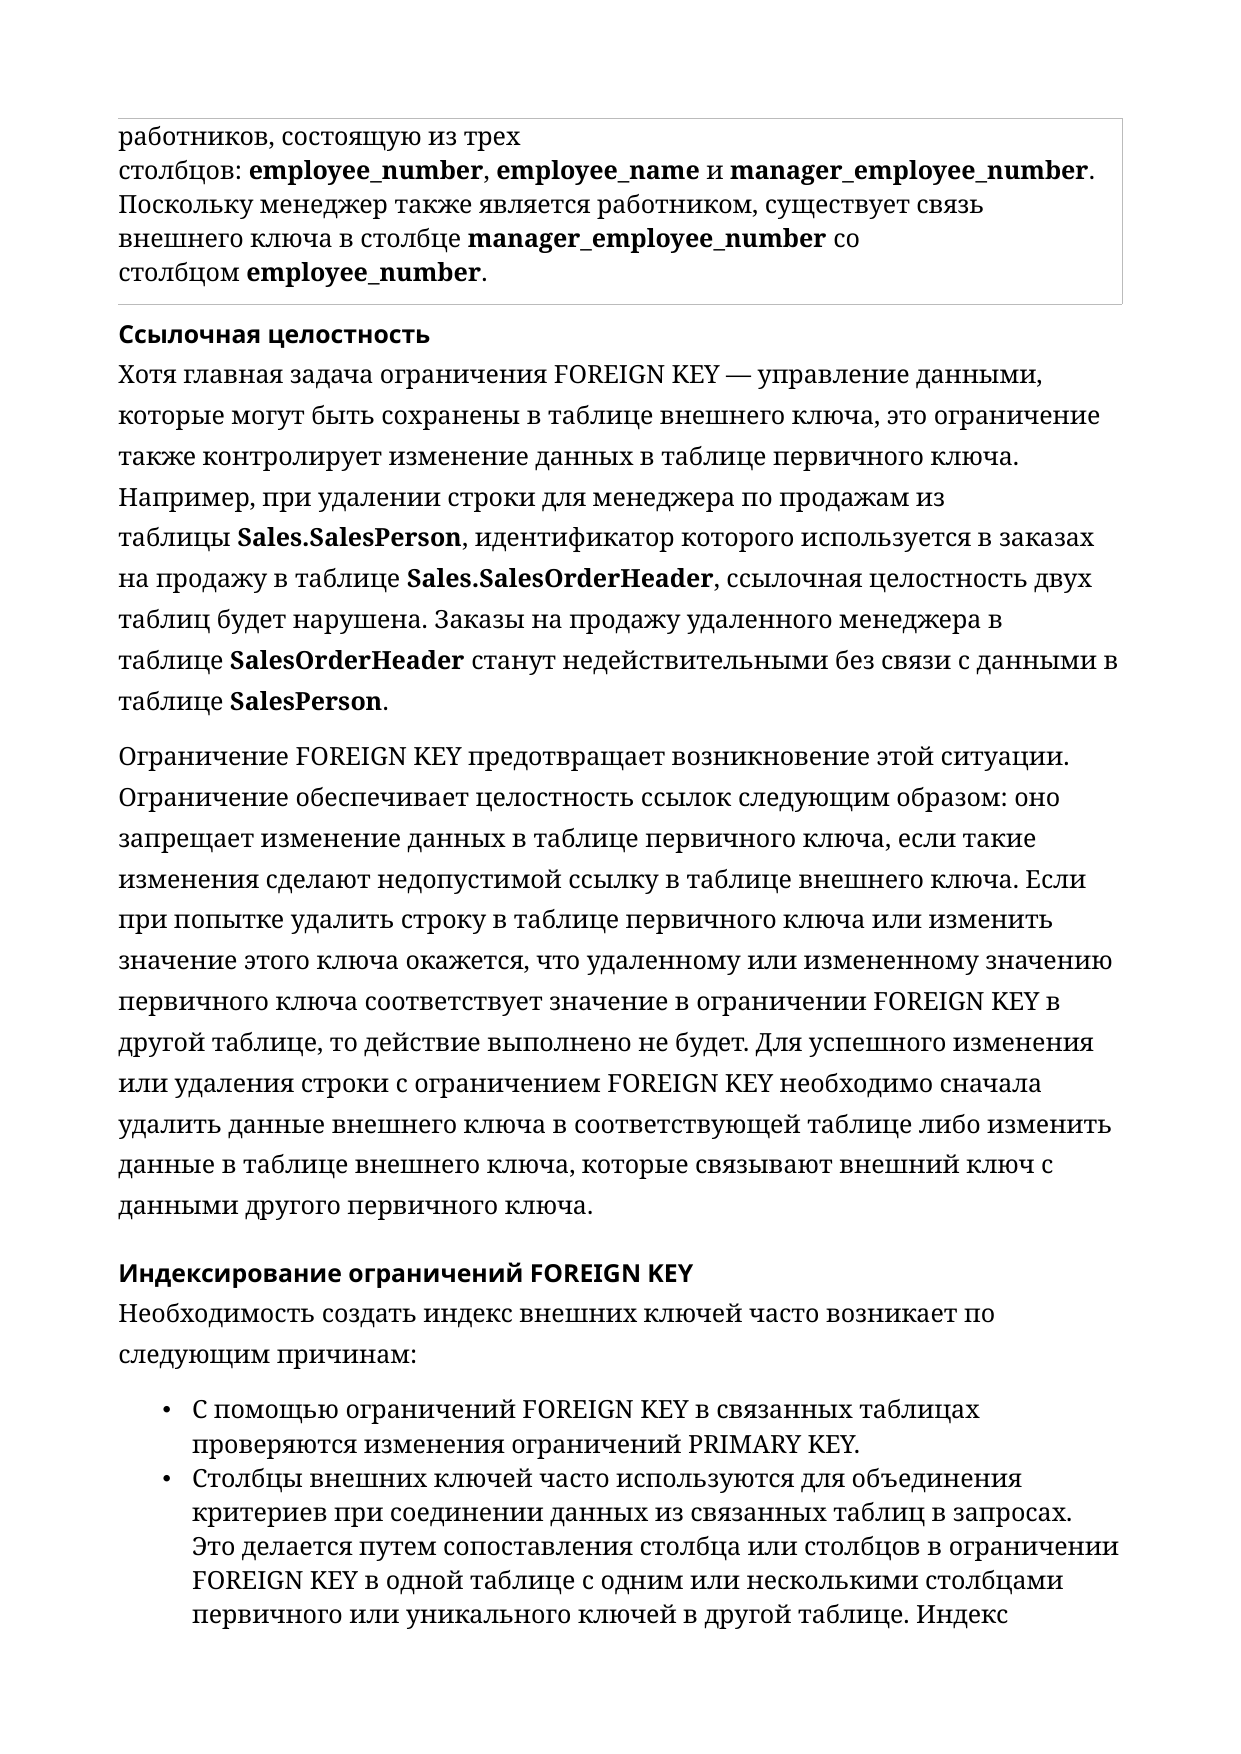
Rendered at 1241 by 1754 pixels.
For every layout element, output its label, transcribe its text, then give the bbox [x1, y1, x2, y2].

list С помощью ограничений FOREIGN KEY в связанных таблицах проверяются изменения ограничений PRIMARY KEY. [162, 1392, 1122, 1460]
text Хотя главная задача ограничения FOREIGN KEY — управление данными, которые могут быть сохранены в таблице внешнего ключа, это ограничение также контролирует изменение данных в таблице первичного ключа. Например, при удалении строки для менеджера по продажам из таблицы Sales.SalesPerson, идентификатор которого используется в заказах на продажу в таблице Sales.SalesOrderHeader, ссылочная целостность двух таблиц будет нарушена. Заказы на продажу удаленного менеджера в таблице SalesOrderHeader станут недействительными без связи с данными в таблице SalesPerson. [118, 357, 1122, 717]
list Столбцы внешних ключей часто используются для объединения критериев при соединении данных из связанных таблиц в запросах. Это делается путем сопоставления столбца или столбцов в ограничении FOREIGN KEY в одной таблице с одним или несколькими столбцами первичного или уникального ключей в другой таблице. Индекс [162, 1460, 1122, 1631]
subtitle Индексирование ограничений FOREIGN KEY [118, 1256, 1122, 1290]
subtitle Ссылочная целостность [118, 317, 1122, 351]
text Необходимость создать индекс внешних ключей часто возникает по следующим причинам: [118, 1296, 1122, 1371]
text Ограничение FOREIGN KEY предотвращает возникновение этой ситуации. Ограничение обеспечивает целостность ссылок следующим образом: оно запрещает изменение данных в таблице первичного ключа, если такие изменения сделают недопустимой ссылку в таблице внешнего ключа. Если при попытке удалить строку в таблице первичного ключа или изменить значение этого ключа окажется, что удаленному или измененному значению первичного ключа соответствует значение в ограничении FOREIGN KEY в другой таблице, то действие выполнено не будет. Для успешного изменения или удаления строки с ограничением FOREIGN KEY необходимо сначала удалить данные внешнего ключа в соответствующей таблице либо изменить данные в таблице внешнего ключа, которые связывают внешний ключ с данными другого первичного ключа. [118, 739, 1122, 1222]
table_cell работников, состоящую из трех столбцов: employee_number, employee_name и manager_employee_number. Поскольку менеджер также является работником, существует связь внешнего ключа в столбце manager_employee_number со столбцом employee_number. [118, 119, 1122, 304]
